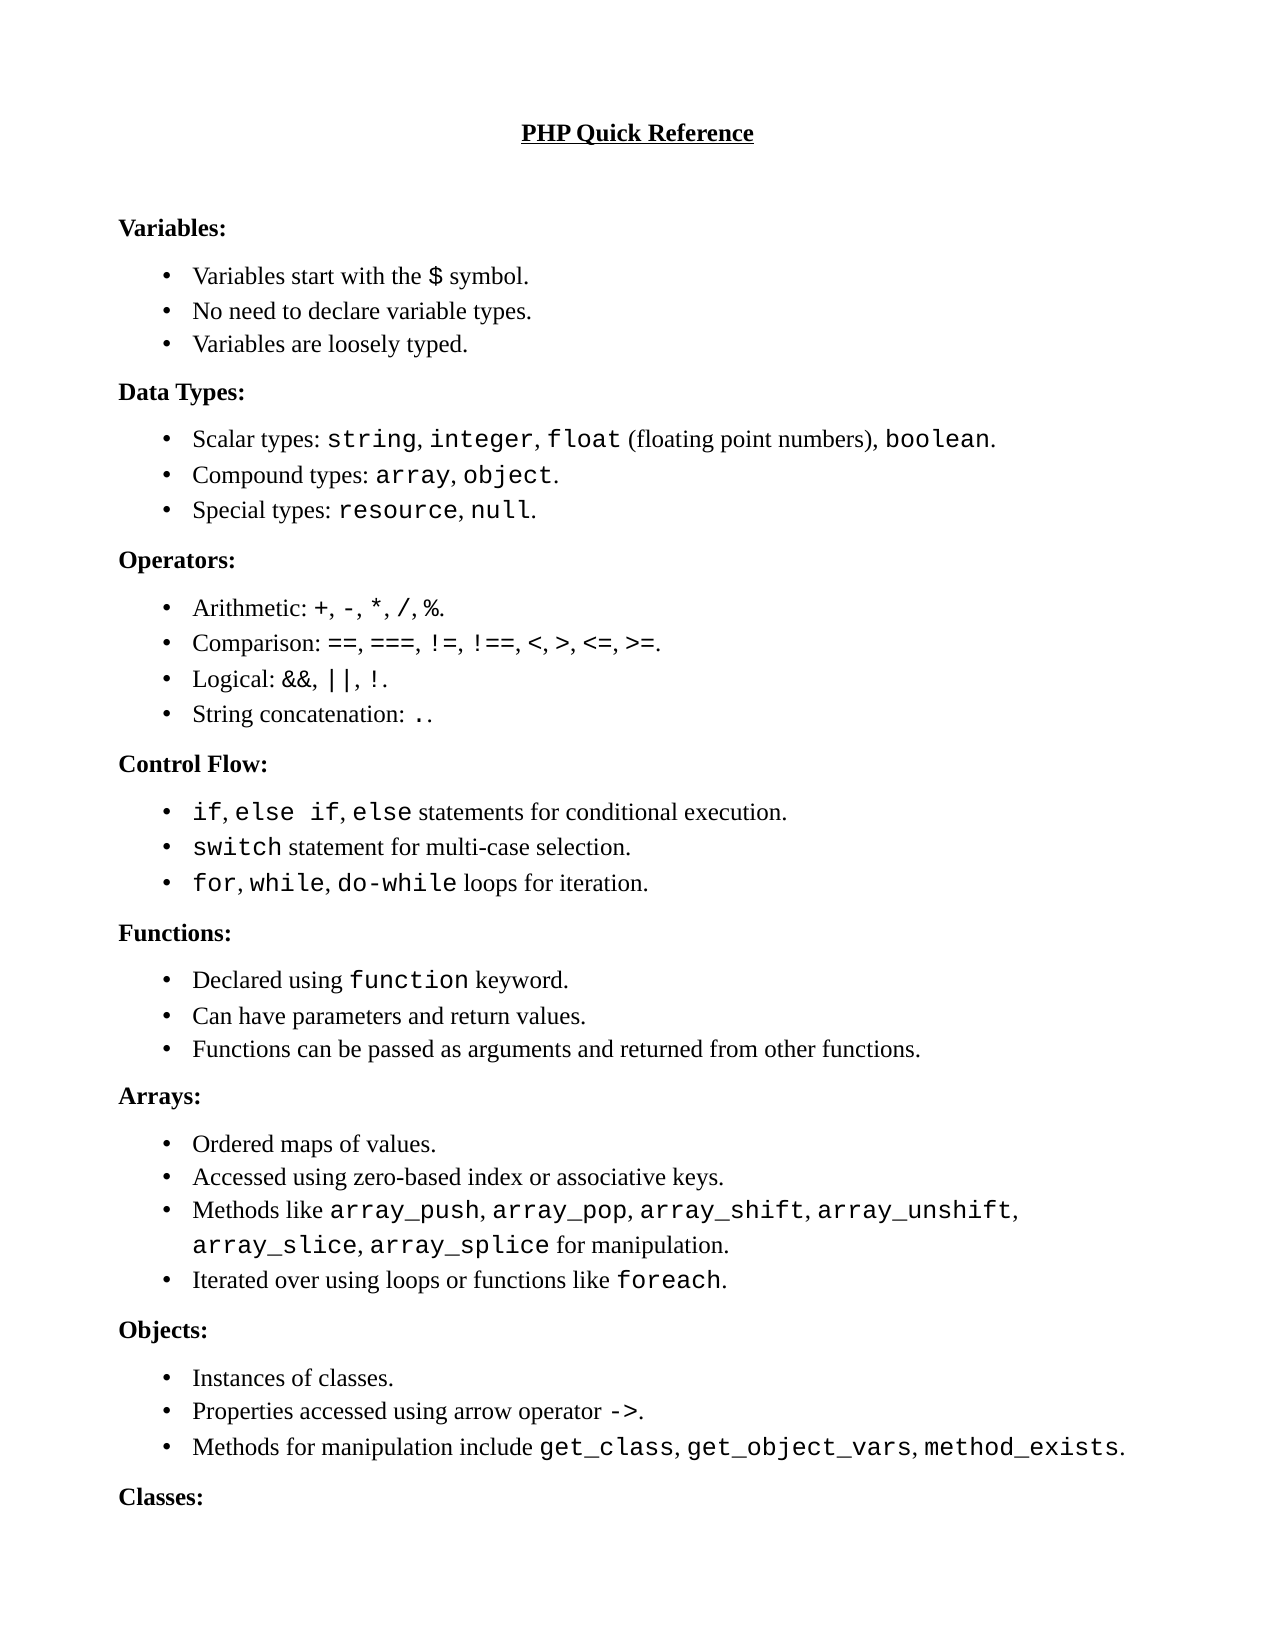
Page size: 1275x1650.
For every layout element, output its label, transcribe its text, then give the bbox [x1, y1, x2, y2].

list Variables start with the $ symbol. [162, 261, 1157, 292]
text Data Types: [118, 377, 1157, 406]
text Arrays: [118, 1081, 1157, 1110]
list Compound types: array, object. [162, 460, 1157, 491]
list No need to declare variable types. [162, 296, 1157, 325]
text Classes: [118, 1482, 1157, 1510]
text Operators: [118, 545, 1157, 574]
text Control Flow: [118, 749, 1157, 778]
list Ordered maps of values. [162, 1129, 1157, 1158]
list for, while, do-while loops for iteration. [162, 868, 1157, 898]
text Functions: [118, 918, 1157, 946]
text PHP Quick Reference [118, 118, 1157, 147]
list Special types: resource, null. [162, 495, 1157, 526]
list Can have parameters and return values. [162, 1001, 1157, 1029]
list if, else if, else statements for conditional execution. [162, 797, 1157, 828]
list Logical: &&, ||, !. [162, 664, 1157, 695]
list Instances of classes. [162, 1363, 1157, 1392]
list Functions can be passed as arguments and returned from other functions. [162, 1034, 1157, 1062]
list Variables are loosely typed. [162, 329, 1157, 358]
list Iterated over using loops or functions like foreach. [162, 1266, 1157, 1296]
text Variables: [118, 213, 1157, 242]
list Accessed using zero-based index or associative keys. [162, 1162, 1157, 1191]
list Methods like array_push, array_pop, array_shift, array_unshift, array_slice, array_splice for manipulation. [162, 1195, 1157, 1261]
list switch statement for multi-case selection. [162, 832, 1157, 863]
list String concatenation: .. [162, 699, 1157, 730]
list Comparison: ==, ===, !=, !==, <, >, <=, >=. [162, 628, 1157, 659]
text Objects: [118, 1316, 1157, 1344]
list Declared using function keyword. [162, 965, 1157, 996]
list Properties accessed using arrow operator ->. [162, 1396, 1157, 1427]
list Methods for manipulation include get_class, get_object_vars, method_exists. [162, 1432, 1157, 1462]
list Scalar types: string, integer, float (floating point numbers), boolean. [162, 424, 1157, 455]
list Arithmetic: +, -, *, /, %. [162, 593, 1157, 624]
